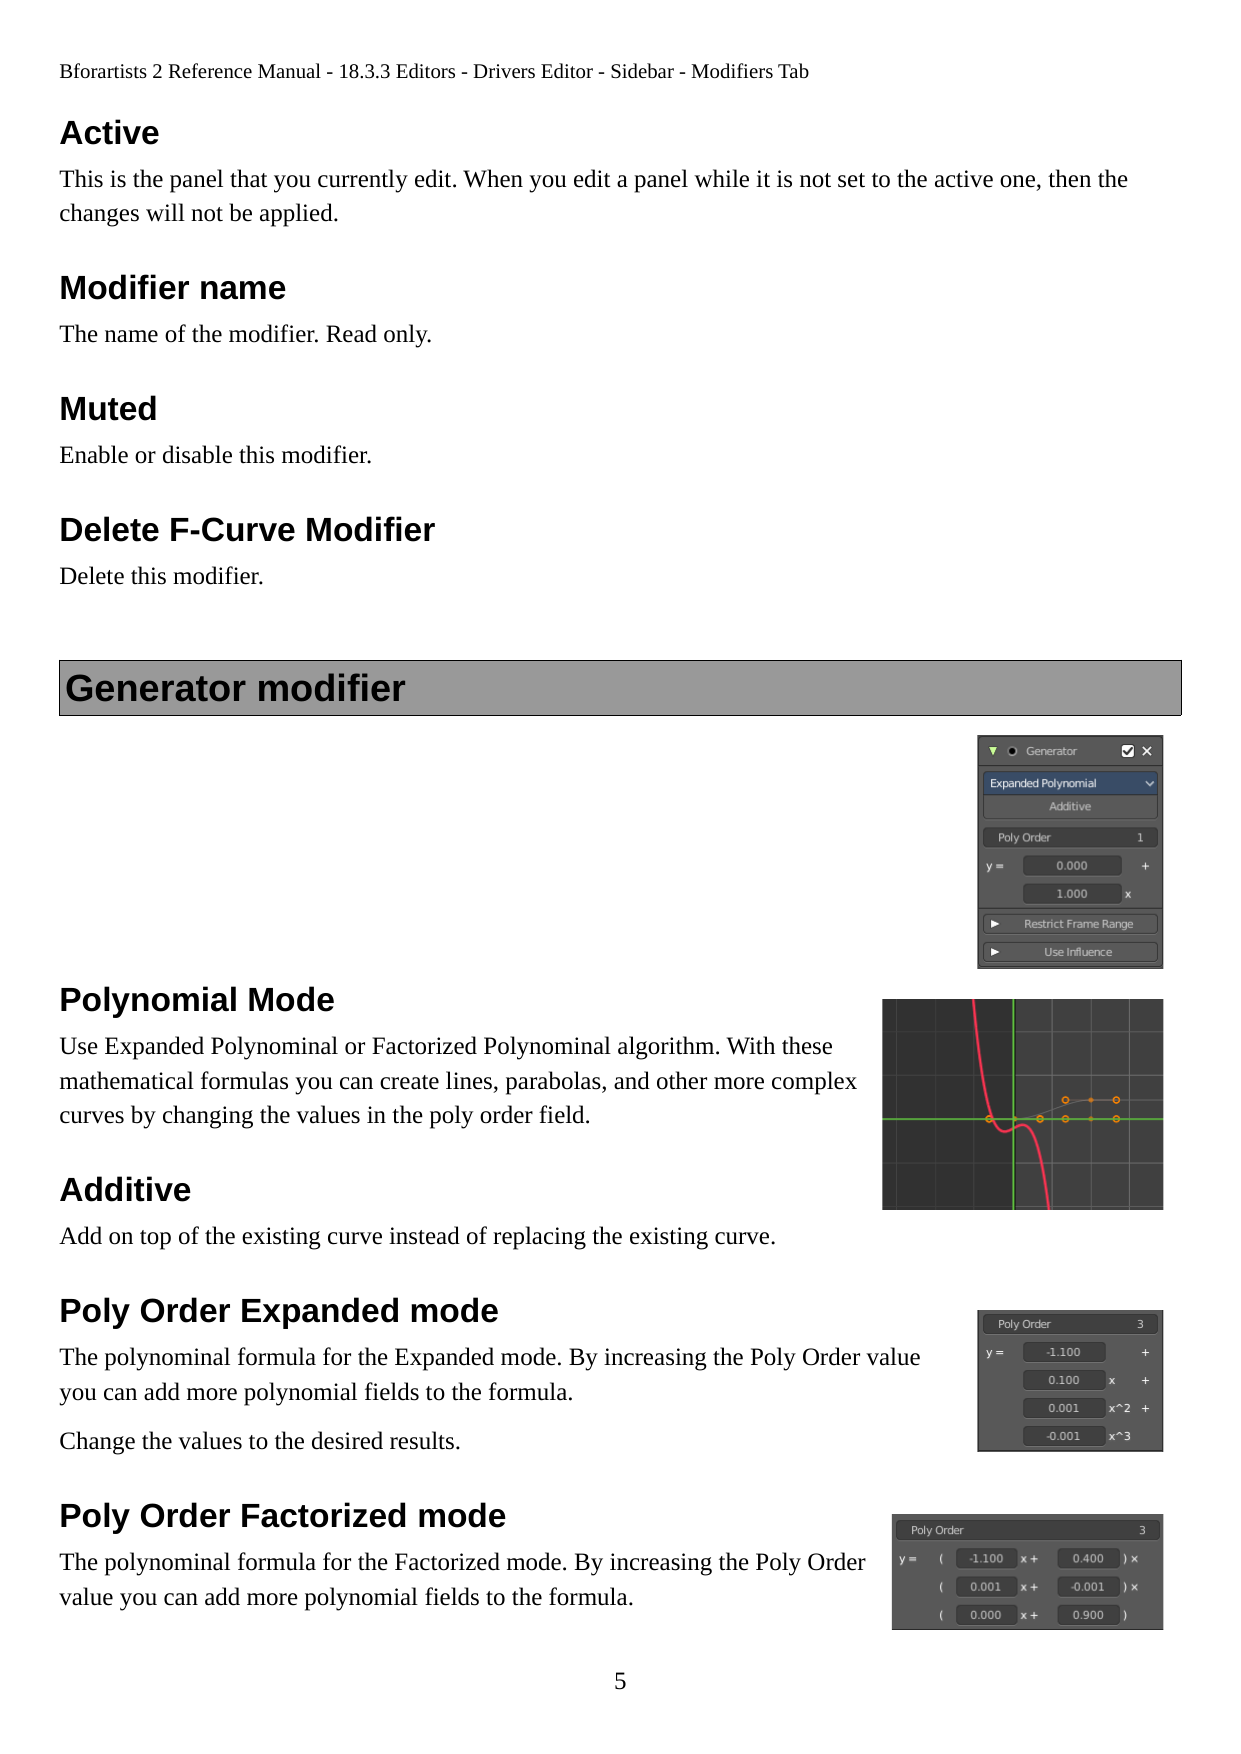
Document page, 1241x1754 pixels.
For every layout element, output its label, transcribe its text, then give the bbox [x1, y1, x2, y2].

subtitle Poly Order Expanded mode [59, 1291, 1181, 1330]
text The name of the modifier. Read only. [59, 319, 1181, 348]
subtitle Active [59, 113, 1181, 151]
text Delete this modifier. [59, 561, 1181, 590]
subtitle Delete F-Curve Modifier [59, 510, 1181, 549]
subtitle [1164, 1170, 1181, 1209]
subtitle Poly Order Factorized mode [59, 1496, 1181, 1534]
table_header Generator modifier [60, 661, 1181, 715]
picture [891, 1514, 1164, 1630]
text Enable or disable this modifier. [59, 440, 1181, 469]
subtitle Polynomial Mode [59, 980, 1181, 1019]
picture [882, 999, 1164, 1210]
text Change the values to the desired results. [59, 1426, 1181, 1455]
text The polynominal formula for the Factorized mode. By increasing the Poly Order value you can add more polynomial fields to the formula. [59, 1547, 891, 1610]
subtitle Modifier name [59, 268, 1181, 307]
text The polynominal formula for the Expanded mode. By increasing the Poly Order value you can add more polynomial fields to the formula. [59, 1342, 977, 1406]
picture [977, 1310, 1164, 1452]
text Add on top of the existing curve instead of replacing the existing curve. [59, 1221, 1181, 1250]
text Use Expanded Polynominal or Factorized Polynominal algorithm. With these mathematical formulas you can create lines, parabolas, and other more complex curves by changing the values in the poly order field. [59, 1031, 882, 1129]
subtitle Muted [59, 389, 1181, 428]
subtitle Additive [59, 1170, 882, 1209]
text This is the panel that you currently edit. When you edit a panel while it is not set to the active one, then the changes will not be applied. [59, 164, 1181, 227]
picture [977, 735, 1164, 969]
